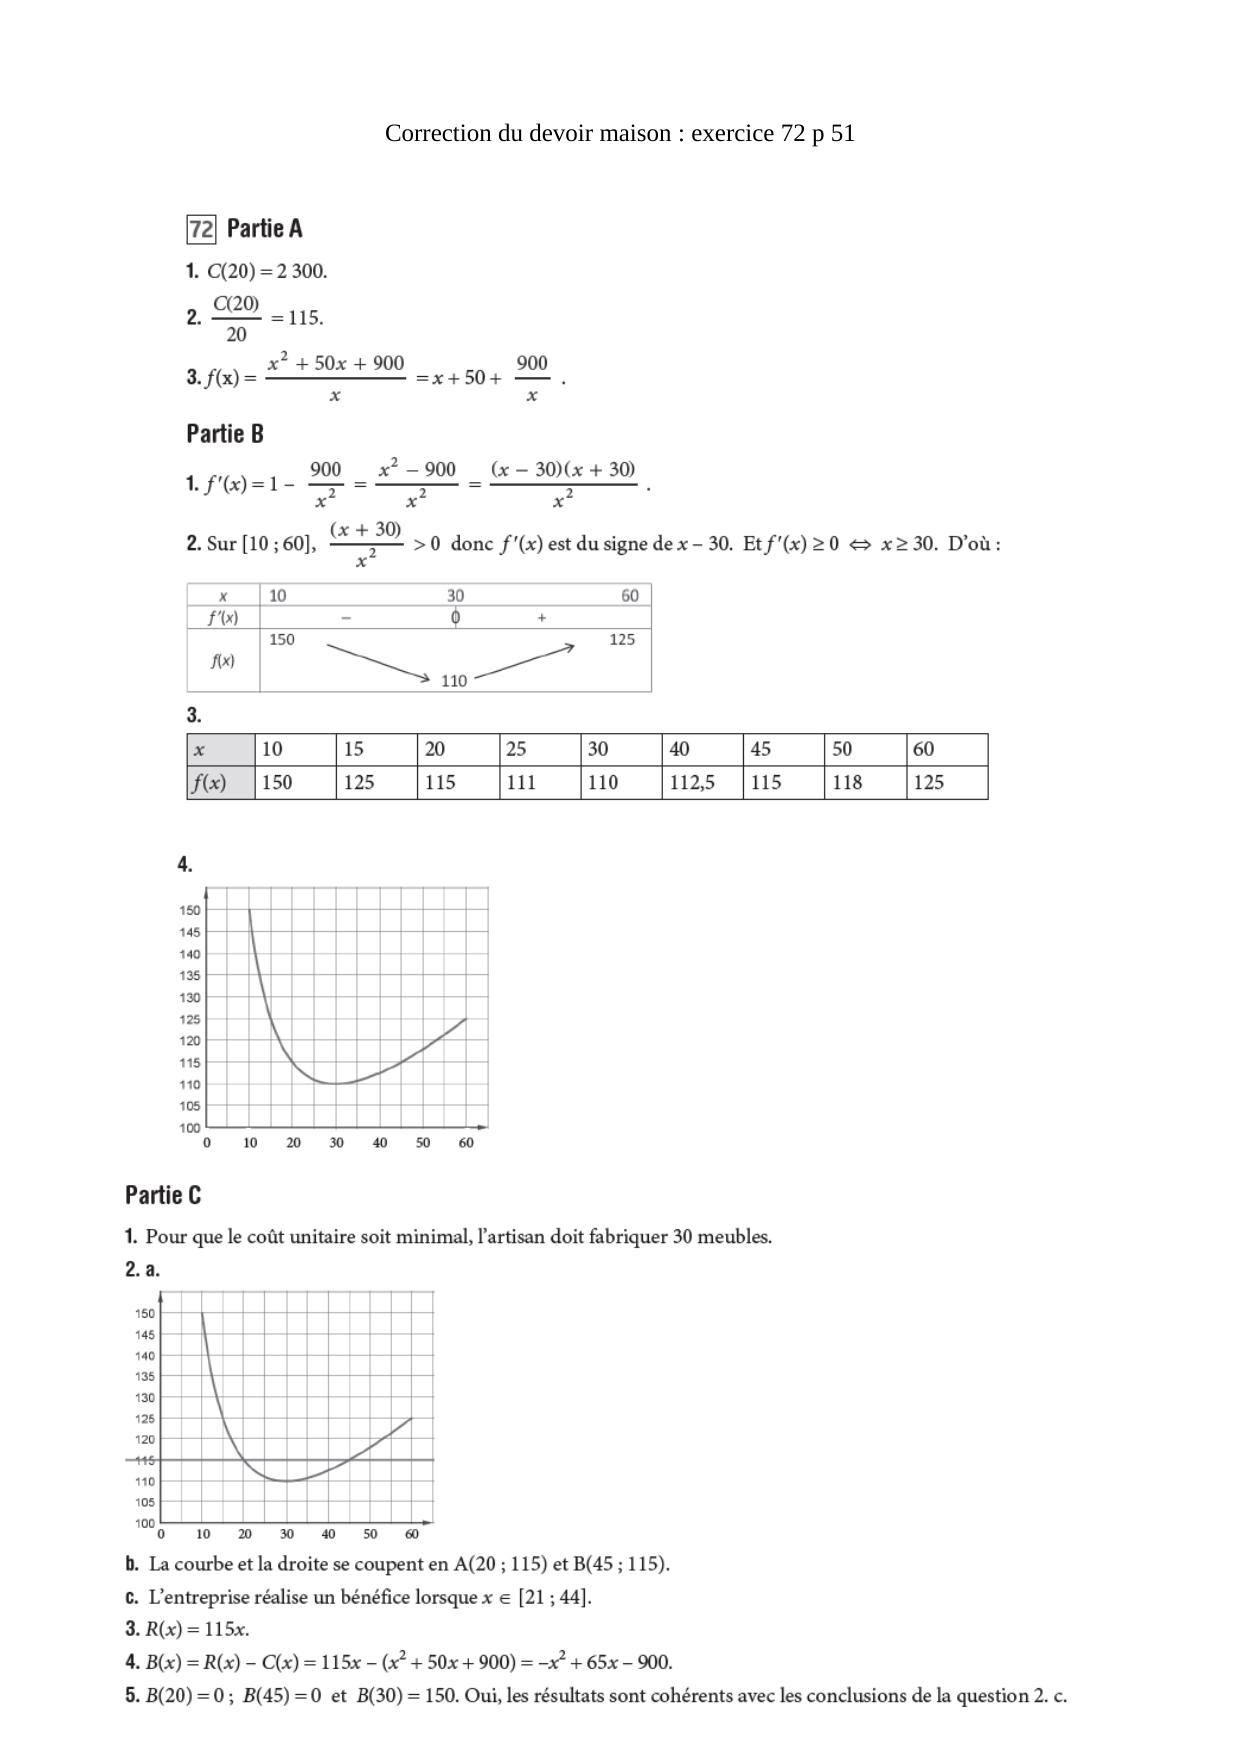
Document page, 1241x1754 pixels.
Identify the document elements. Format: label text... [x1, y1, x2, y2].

picture [164, 204, 1076, 818]
picture [116, 825, 641, 1166]
picture [104, 1172, 1108, 1726]
text Correction du devoir maison : exercice 72 p 51 [118, 118, 1122, 147]
